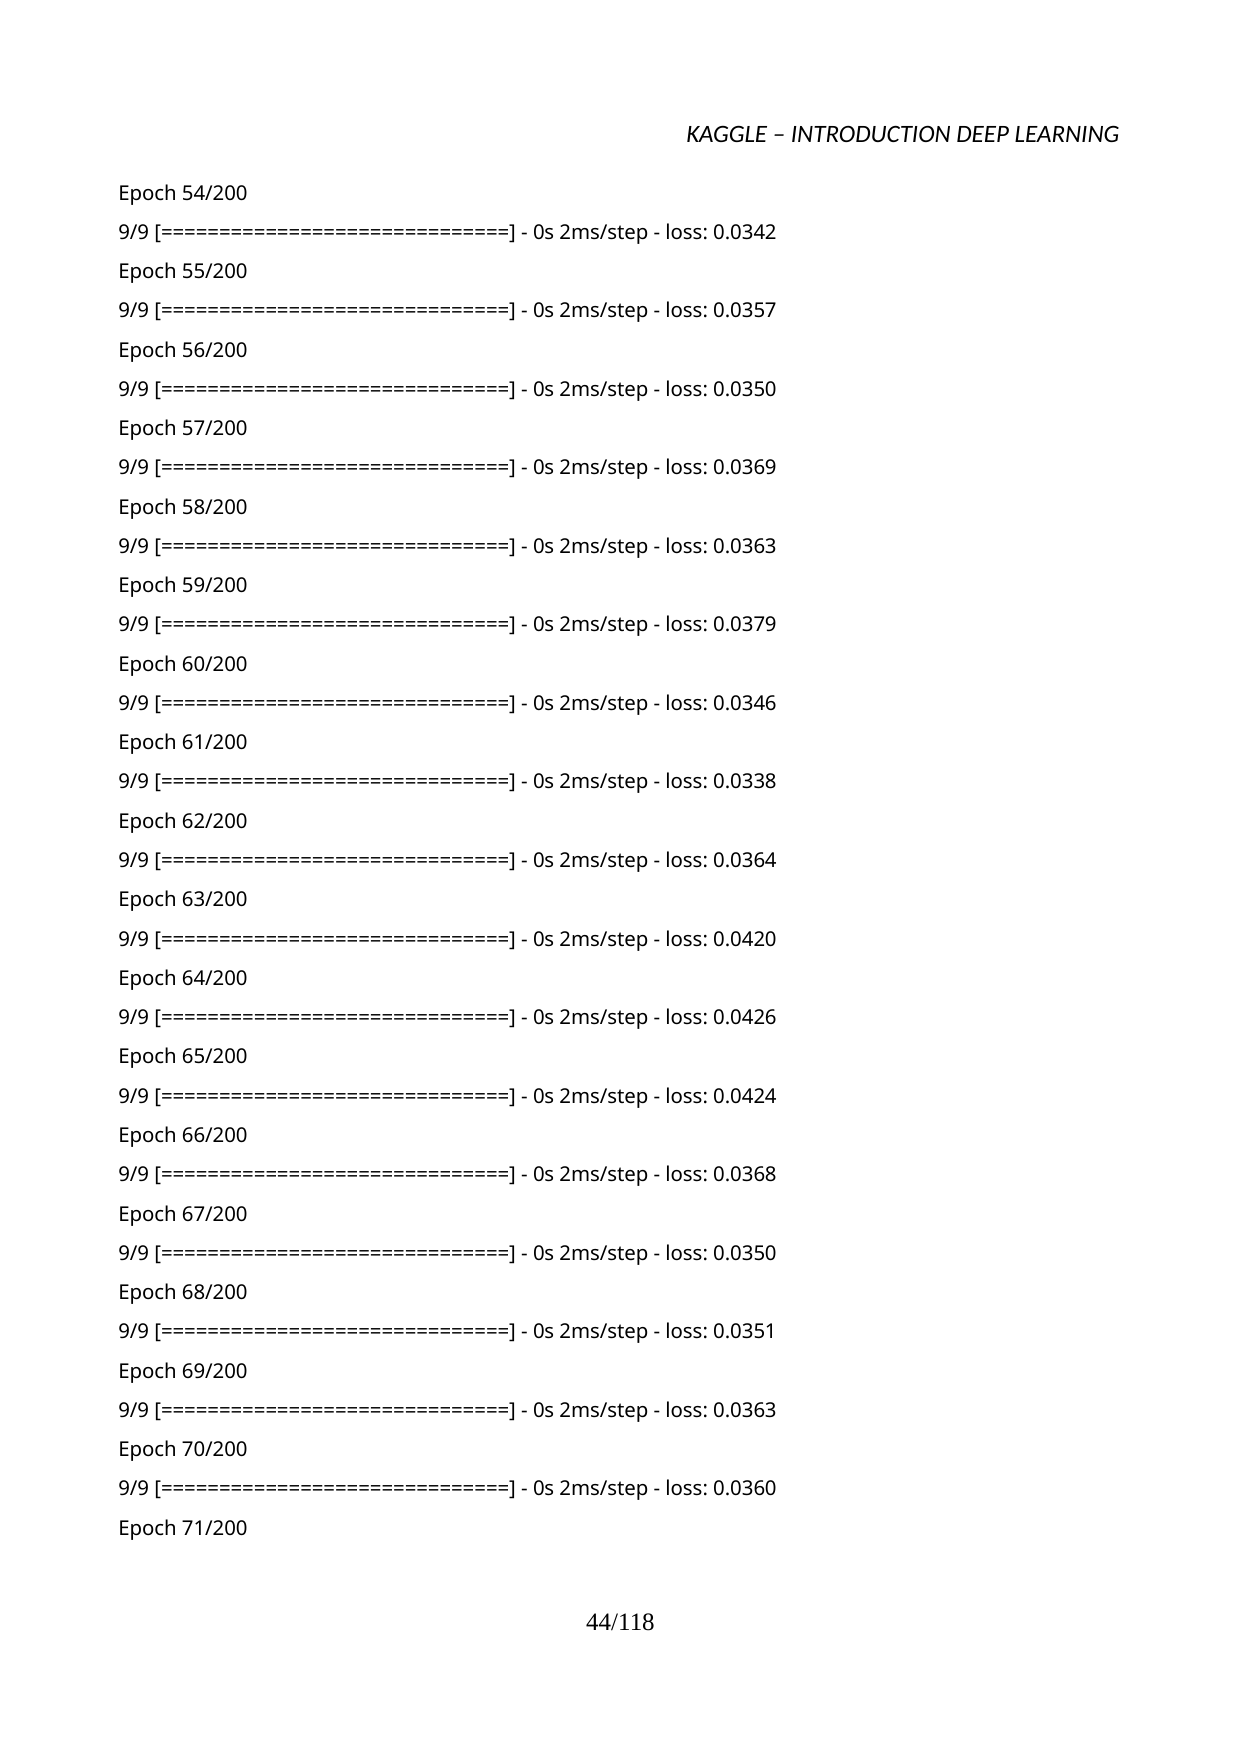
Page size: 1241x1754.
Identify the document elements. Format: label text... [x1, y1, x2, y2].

text Epoch 54/200 [118, 178, 1122, 206]
text Epoch 59/200 [118, 571, 1122, 598]
text Epoch 68/200 [118, 1278, 1122, 1305]
text Epoch 62/200 [118, 806, 1122, 834]
text 9/9 [==============================] - 0s 2ms/step - loss: 0.0351 [118, 1317, 1122, 1345]
text 9/9 [==============================] - 0s 2ms/step - loss: 0.0369 [118, 453, 1122, 481]
text 9/9 [==============================] - 0s 2ms/step - loss: 0.0379 [118, 610, 1122, 638]
text 9/9 [==============================] - 0s 2ms/step - loss: 0.0346 [118, 689, 1122, 716]
text 9/9 [==============================] - 0s 2ms/step - loss: 0.0360 [118, 1474, 1122, 1502]
text Epoch 61/200 [118, 728, 1122, 756]
text 9/9 [==============================] - 0s 2ms/step - loss: 0.0350 [118, 1238, 1122, 1266]
text 9/9 [==============================] - 0s 2ms/step - loss: 0.0424 [118, 1081, 1122, 1109]
text Epoch 58/200 [118, 492, 1122, 520]
text Epoch 70/200 [118, 1435, 1122, 1462]
text Epoch 63/200 [118, 885, 1122, 913]
text 9/9 [==============================] - 0s 2ms/step - loss: 0.0350 [118, 374, 1122, 402]
text 9/9 [==============================] - 0s 2ms/step - loss: 0.0342 [118, 217, 1122, 245]
text Epoch 56/200 [118, 335, 1122, 363]
text Epoch 69/200 [118, 1356, 1122, 1384]
text Epoch 64/200 [118, 963, 1122, 991]
text Epoch 55/200 [118, 257, 1122, 284]
text 9/9 [==============================] - 0s 2ms/step - loss: 0.0420 [118, 924, 1122, 952]
text Epoch 65/200 [118, 1042, 1122, 1070]
text Epoch 57/200 [118, 414, 1122, 441]
text 9/9 [==============================] - 0s 2ms/step - loss: 0.0357 [118, 296, 1122, 324]
text Epoch 67/200 [118, 1199, 1122, 1227]
text 9/9 [==============================] - 0s 2ms/step - loss: 0.0426 [118, 1003, 1122, 1031]
text 9/9 [==============================] - 0s 2ms/step - loss: 0.0368 [118, 1160, 1122, 1188]
text 9/9 [==============================] - 0s 2ms/step - loss: 0.0363 [118, 1396, 1122, 1423]
text Epoch 71/200 [118, 1513, 1122, 1541]
text Epoch 66/200 [118, 1121, 1122, 1148]
text Epoch 60/200 [118, 649, 1122, 677]
text 9/9 [==============================] - 0s 2ms/step - loss: 0.0363 [118, 532, 1122, 559]
text 9/9 [==============================] - 0s 2ms/step - loss: 0.0364 [118, 846, 1122, 873]
text 9/9 [==============================] - 0s 2ms/step - loss: 0.0338 [118, 767, 1122, 795]
